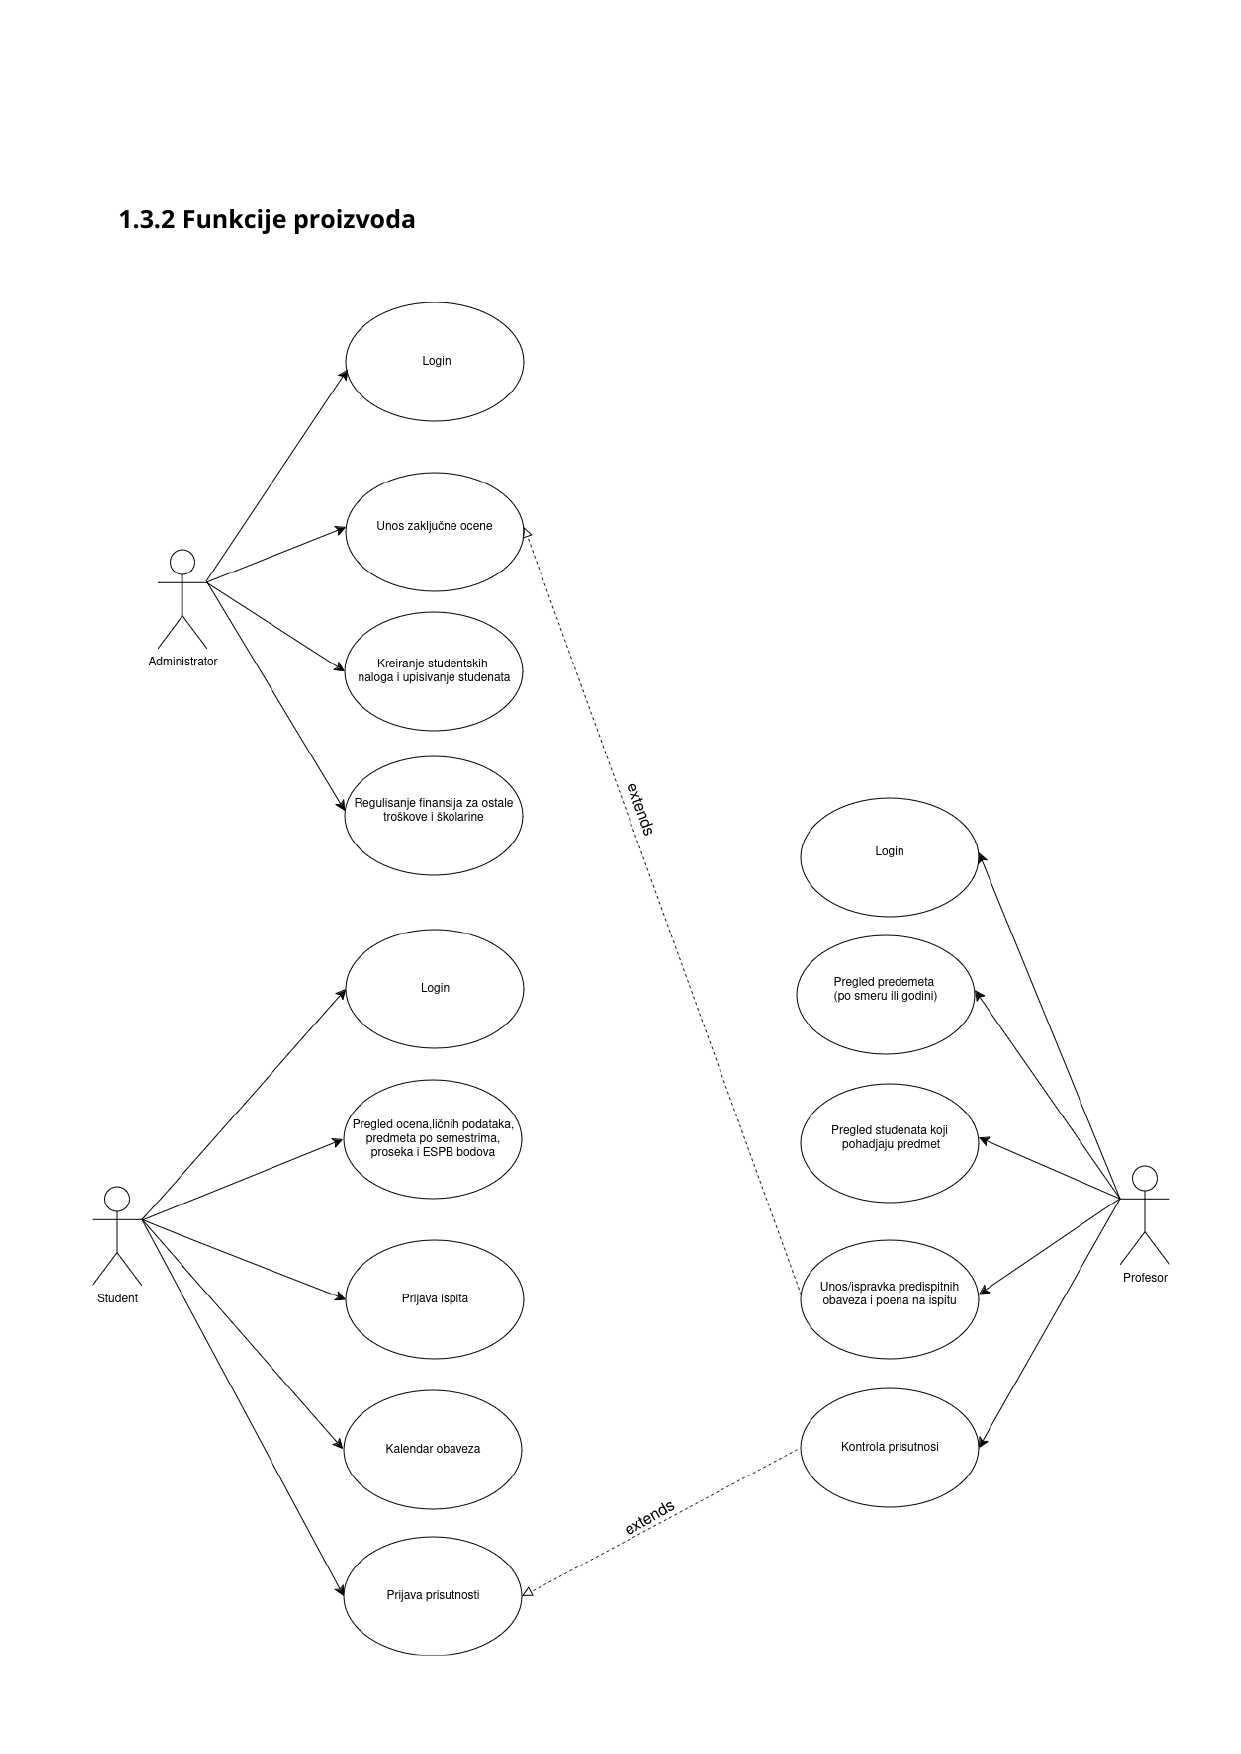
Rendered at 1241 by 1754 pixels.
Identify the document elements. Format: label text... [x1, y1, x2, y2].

subtitle 1.3.2 Funkcije proizvoda [118, 202, 1122, 236]
picture [92, 302, 1170, 1656]
